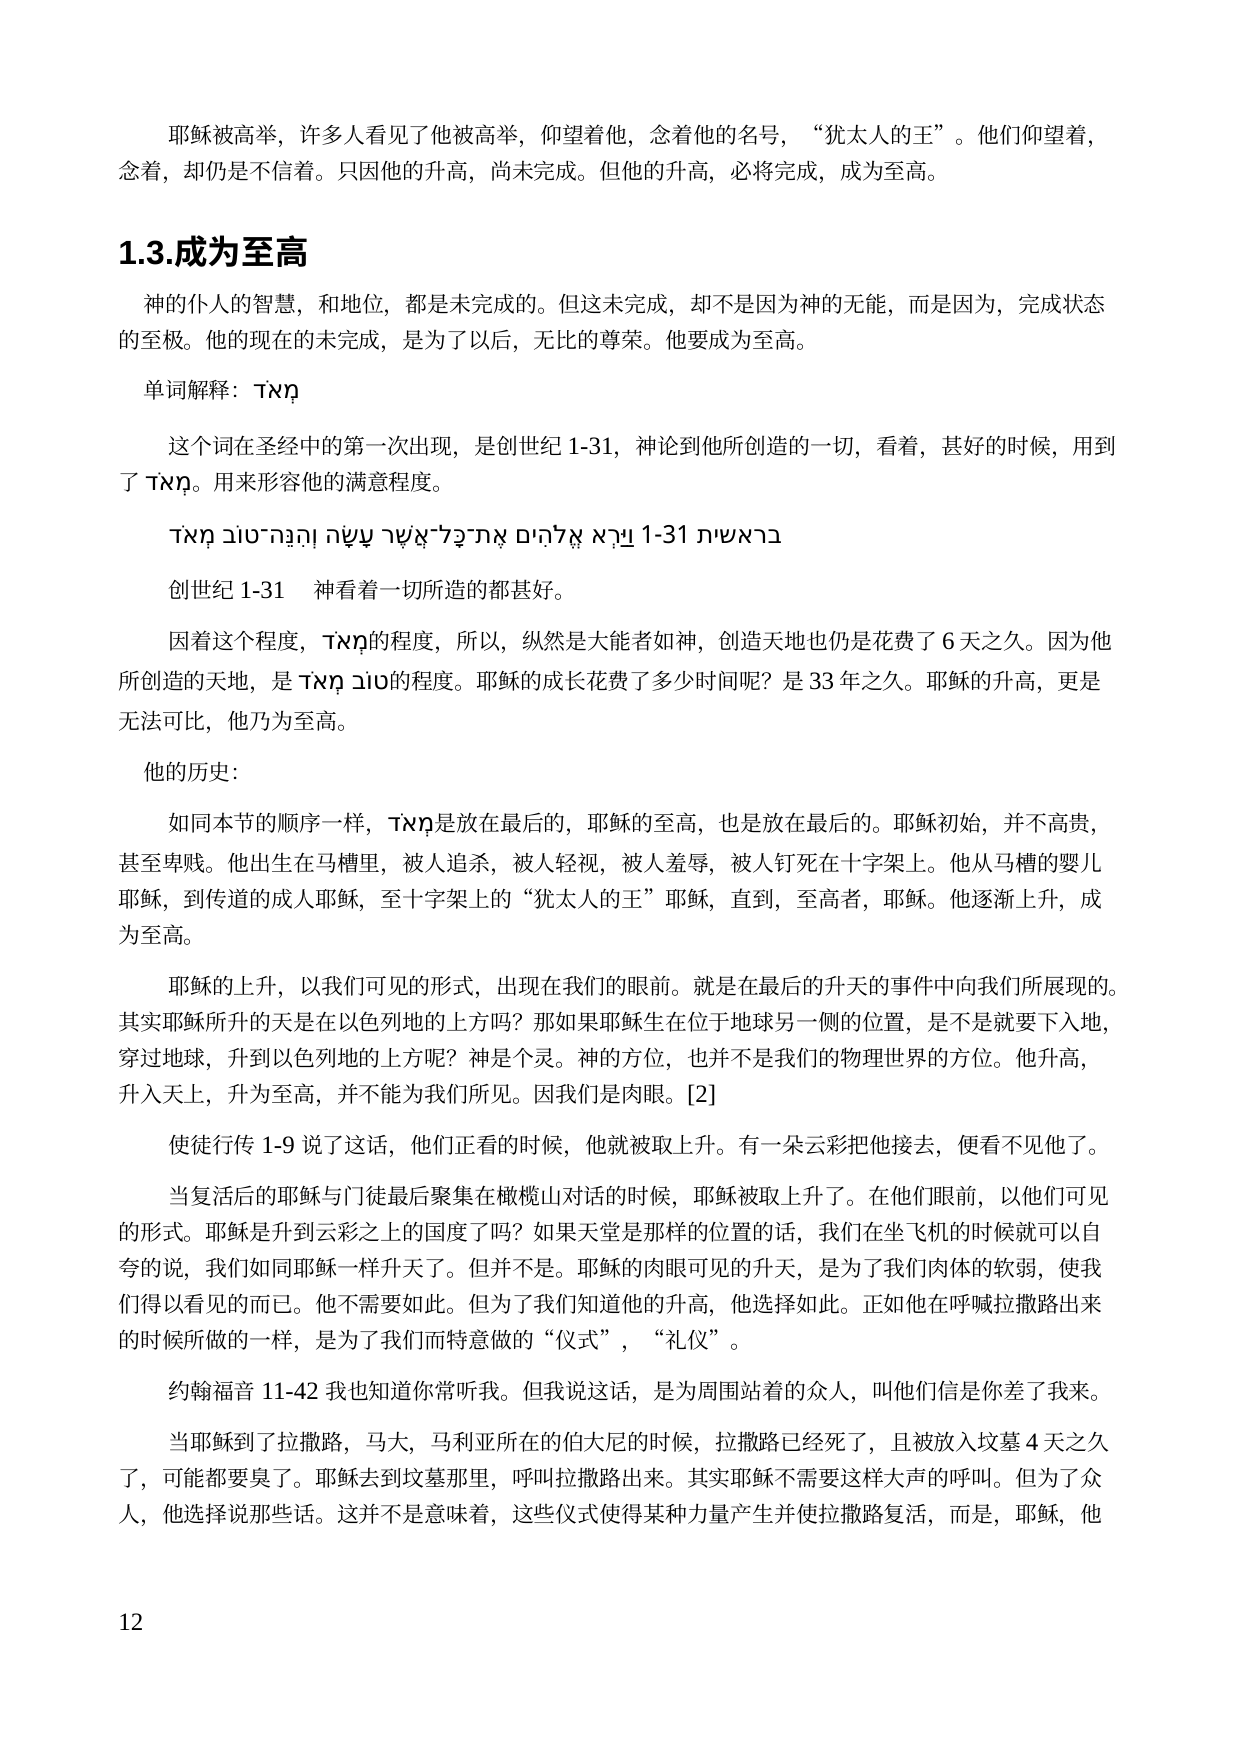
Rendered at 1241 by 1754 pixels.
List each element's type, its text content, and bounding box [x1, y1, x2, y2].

text 如同本节的顺序一样，מְאֹד是放在最后的，耶稣的至高，也是放在最后的。耶稣初始，并不高贵，甚至卑贱。他出生在马槽里，被人追杀，被人轻视，被人羞辱，被人钉死在十字架上。他从马槽的婴儿耶稣，到传道的成人耶稣，至十字架上的“犹太人的王”耶稣，直到，至高者，耶稣。他逐渐上升，成为至高。 [118, 806, 1122, 950]
text 创世纪 1-31 神看着一切所造的都甚好。 [118, 574, 1122, 605]
text 当耶稣到了拉撒路，马大，马利亚所在的伯大尼的时候，拉撒路已经死了，且被放入坟墓4天之久了，可能都要臭了。耶稣去到坟墓那里，呼叫拉撒路出来。其实耶稣不需要这样大声的呼叫。但为了众人，他选择说那些话。这并不是意味着，这些仪式使得某种力量产生并使拉撒路复活，而是，耶稣，他 [118, 1425, 1122, 1529]
text 神的仆人的智慧，和地位，都是未完成的。但这未完成，却不是因为神的无能，而是因为，完成状态的至极。他的现在的未完成，是为了以后，无比的尊荣。他要成为至高。 [118, 287, 1122, 354]
text 约翰福音 11-42 我也知道你常听我。但我说这话，是为周围站着的众人，叫他们信是你差了我来。 [118, 1374, 1122, 1406]
text 使徒行传 1-9 说了这话，他们正看的时候，他就被取上升。有一朵云彩把他接去，便看不见他了。 [118, 1128, 1122, 1160]
text 当复活后的耶稣与门徒最后聚集在橄榄山对话的时候，耶稣被取上升了。在他们眼前，以他们可见的形式。耶稣是升到云彩之上的国度了吗？如果天堂是那样的位置的话，我们在坐飞机的时候就可以自夸的说，我们如同耶稣一样升天了。但并不是。耶稣的肉眼可见的升天，是为了我们肉体的软弱，使我们得以看见的而已。他不需要如此。但为了我们知道他的升高，他选择如此。正如他在呼喊拉撒路出来的时候所做的一样，是为了我们而特意做的“仪式”，“礼仪”。 [118, 1179, 1122, 1355]
text בראשית 1-31 וַיַּרְא אֱלֹהִים אֶת־כָּל־אֲשֶׁר עָשָׂה וְהִנֵּה־טוֹב מְאֹד [118, 521, 1122, 554]
text 耶稣被高举，许多人看见了他被高举，仰望着他，念着他的名号，“犹太人的王”。他们仰望着，念着，却仍是不信着。只因他的升高，尚未完成。但他的升高，必将完成，成为至高。 [118, 118, 1122, 186]
text 他的历史： [118, 755, 1122, 787]
subtitle 1.3.成为至高 [118, 226, 1122, 274]
text 耶稣的上升，以我们可见的形式，出现在我们的眼前。就是在最后的升天的事件中向我们所展现的。其实耶稣所升的天是在以色列地的上方吗？那如果耶稣生在位于地球另一侧的位置，是不是就要下入地，穿过地球，升到以色列地的上方呢？神是个灵。神的方位，也并不是我们的物理世界的方位。他升高，升入天上，升为至高，并不能为我们所见。因我们是肉眼。[2] [118, 969, 1122, 1109]
text 这个词在圣经中的第一次出现，是创世纪 1-31，神论到他所创造的一切，看着，甚好的时候，用到了מְאֹד。用来形容他的满意程度。 [118, 429, 1122, 501]
text 单词解释：מְאֹד [118, 374, 1122, 409]
text 因着这个程度，מְאֹד的程度，所以，纵然是大能者如神，创造天地也仍是花费了6天之久。因为他所创造的天地，是טוֹב מְאֹד的程度。耶稣的成长花费了多少时间呢？是33年之久。耶稣的升高，更是无法可比，他乃为至高。 [118, 624, 1122, 736]
